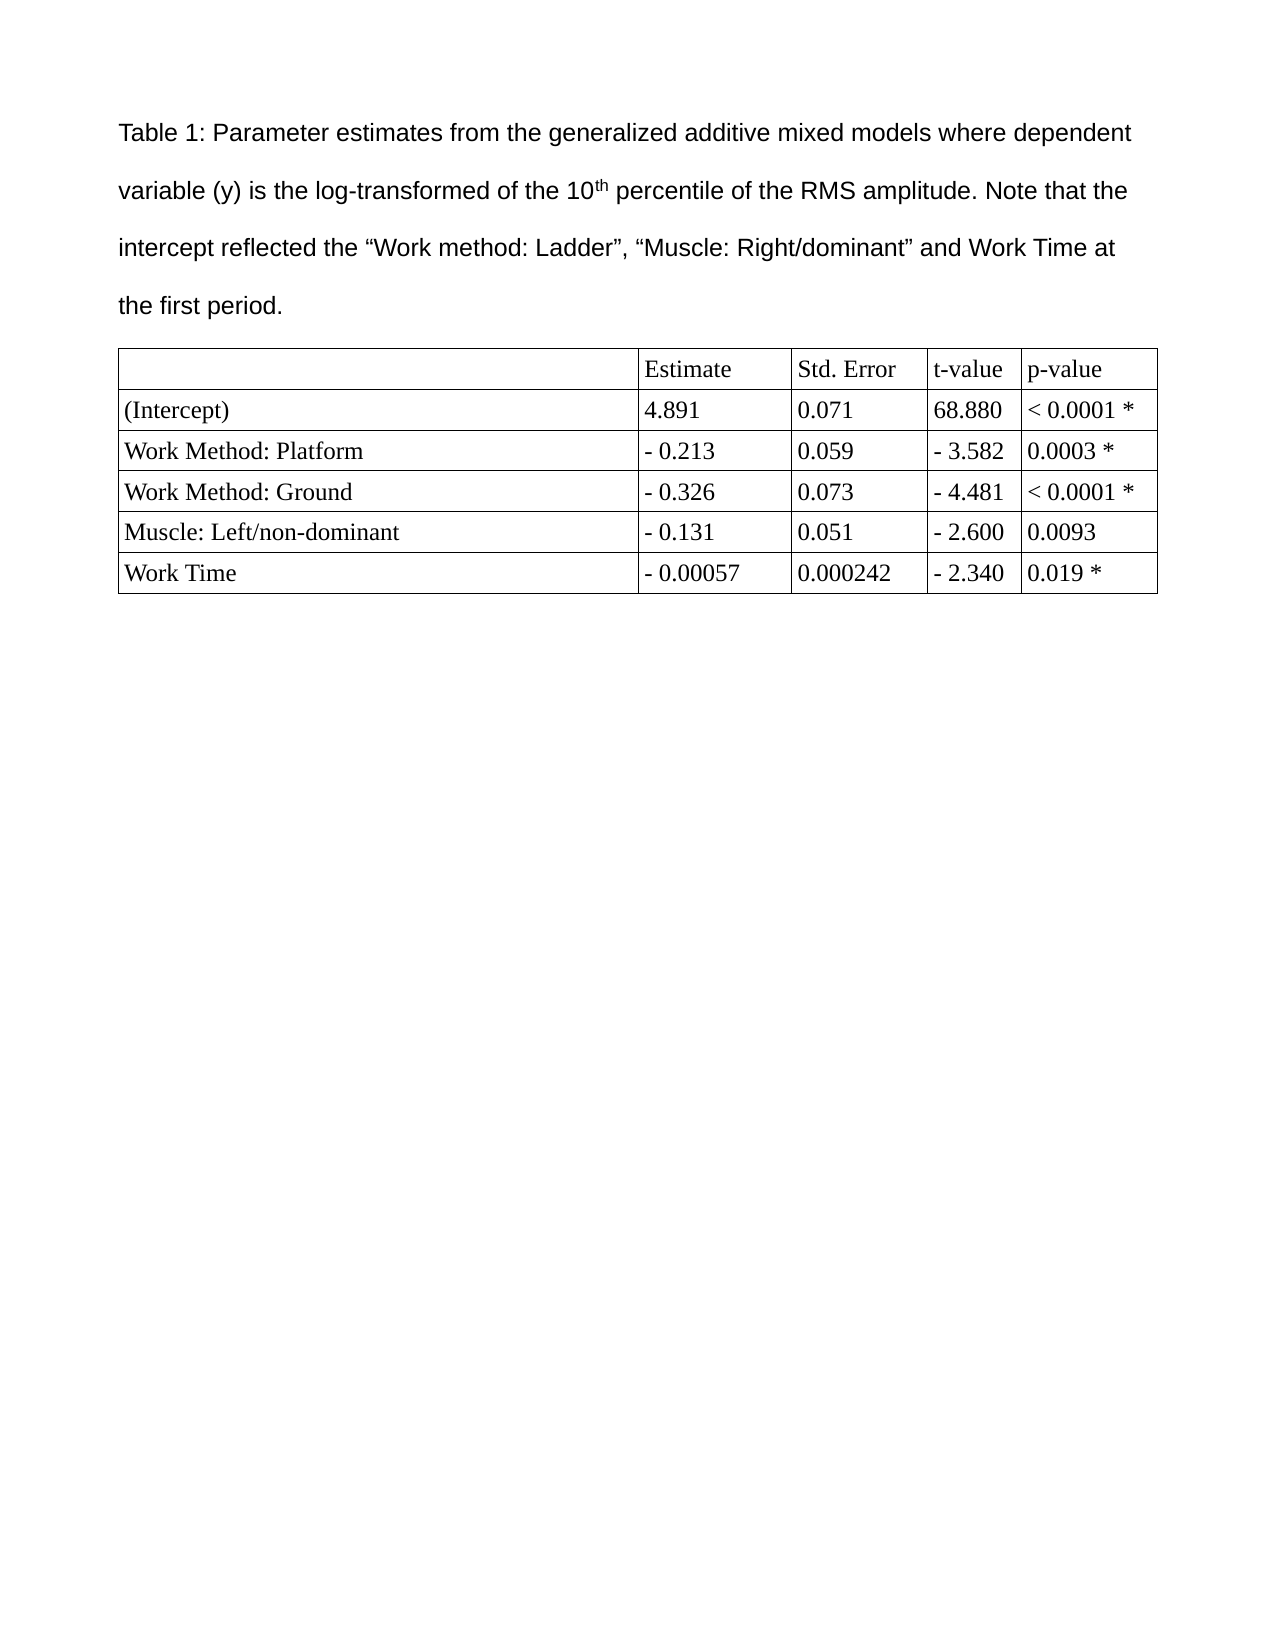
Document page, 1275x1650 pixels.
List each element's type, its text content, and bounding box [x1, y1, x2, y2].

table_cell 0.0003 * [1022, 431, 1157, 470]
table_cell < 0.0001 * [1022, 390, 1157, 429]
table_cell - 0.131 [639, 512, 791, 552]
table_cell 0.059 [792, 431, 927, 470]
table_cell - 2.600 [928, 512, 1021, 552]
table_header p-value [1022, 349, 1157, 389]
table_header t-value [928, 349, 1021, 389]
table_cell - 0.326 [639, 471, 791, 511]
table_cell - 4.481 [928, 471, 1021, 511]
table_header Estimate [639, 349, 791, 389]
table_cell Work Method: Ground [119, 471, 638, 511]
table_cell 0.000242 [792, 553, 927, 592]
table_header [119, 349, 638, 389]
table_cell 0.071 [792, 390, 927, 429]
table_cell (Intercept) [119, 390, 638, 429]
table_cell - 0.00057 [639, 553, 791, 592]
table_cell 0.019 * [1022, 553, 1157, 592]
text Table 1: Parameter estimates from the generalized additive mixed models where dependent variable (y) is the log-transformed of the 10th percentile of the RMS amplitude. Note that the intercept reflected the “Work method: Ladder”, “Muscle: Right/dominant” and Work Time at the first period. [118, 118, 1157, 319]
table_cell - 3.582 [928, 431, 1021, 470]
table_cell 68.880 [928, 390, 1021, 429]
table_cell 0.0093 [1022, 512, 1157, 552]
table_cell - 2.340 [928, 553, 1021, 592]
table_cell 0.051 [792, 512, 927, 552]
table_cell - 0.213 [639, 431, 791, 470]
table_header Std. Error [792, 349, 927, 389]
table_cell Work Method: Platform [119, 431, 638, 470]
table_cell Muscle: Left/non-dominant [119, 512, 638, 552]
table_cell 4.891 [639, 390, 791, 429]
table_cell 0.073 [792, 471, 927, 511]
table_cell < 0.0001 * [1022, 471, 1157, 511]
table_cell Work Time [119, 553, 638, 592]
